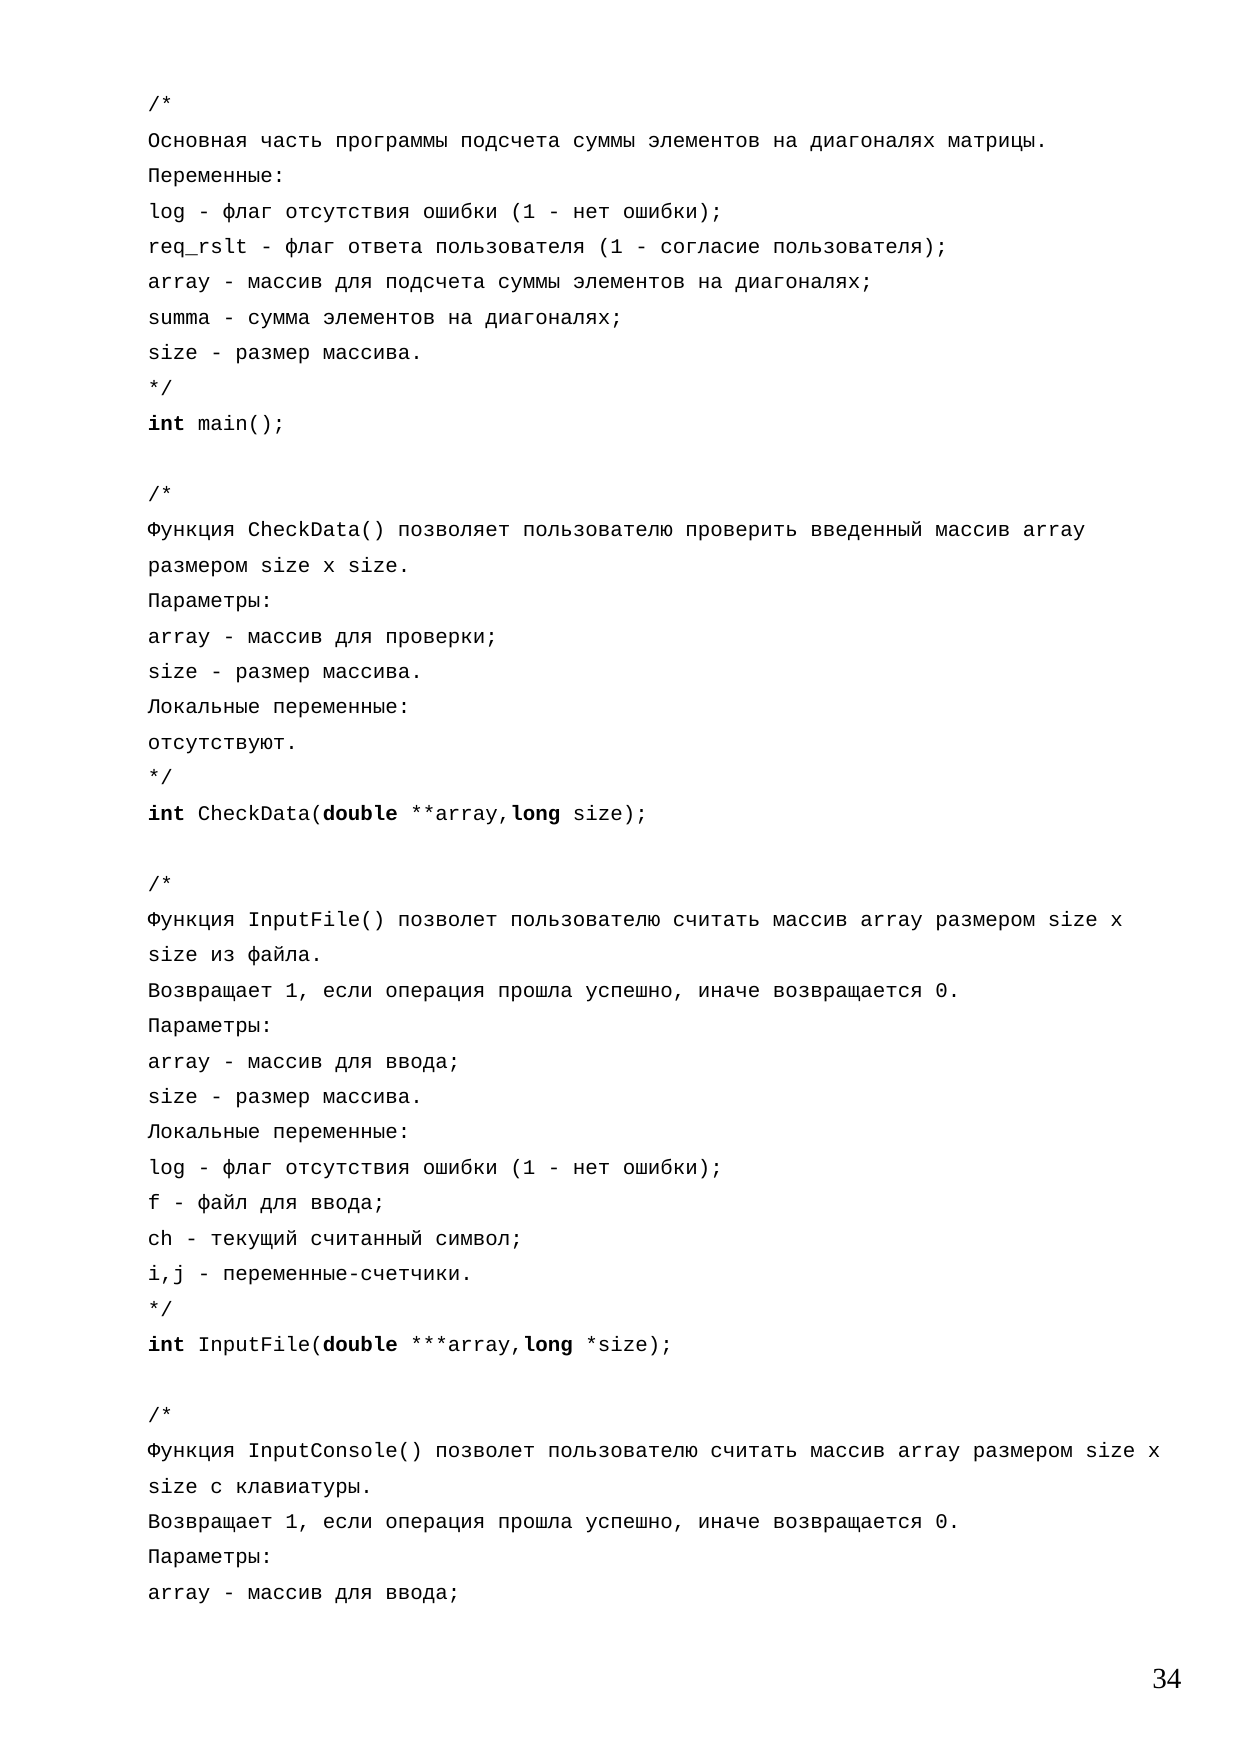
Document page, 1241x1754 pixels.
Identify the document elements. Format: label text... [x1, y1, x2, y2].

text */ [148, 1299, 1181, 1322]
text /* [148, 484, 1181, 508]
text log - флаг отсутствия ошибки (1 - нет ошибки); [148, 201, 1181, 224]
text /* [148, 874, 1181, 897]
text /* [148, 1405, 1181, 1428]
text Локальные переменные: [148, 1122, 1181, 1145]
text size - размер массива. [148, 342, 1181, 366]
text Функция InputConsole() позволет пользователю считать массив array размером size x size с клавиатуры. [148, 1440, 1181, 1499]
text size - размер массива. [148, 661, 1181, 685]
text int InputFile(double ***array,long *size); [148, 1334, 1181, 1358]
text Основная часть программы подсчета суммы элементов на диагоналях матрицы. [148, 130, 1181, 153]
text Локальные переменные: [148, 697, 1181, 720]
text array - массив для проверки; [148, 626, 1181, 649]
text f - файл для ввода; [148, 1192, 1181, 1216]
text Функция InputFile() позволет пользователю считать массив array размером size x size из файла. [148, 909, 1181, 968]
text Функция CheckData() позволяет пользователю проверить введенный массив array размером size x size. [148, 519, 1181, 578]
text req_rslt - флаг ответа пользователя (1 - согласие пользователя); [148, 236, 1181, 260]
text */ [148, 767, 1181, 791]
text Параметры: [148, 1015, 1181, 1039]
text i,j - переменные-счетчики. [148, 1263, 1181, 1287]
text */ [148, 378, 1181, 401]
text log - флаг отсутствия ошибки (1 - нет ошибки); [148, 1157, 1181, 1181]
text array - массив для ввода; [148, 1582, 1181, 1606]
text Параметры: [148, 590, 1181, 614]
text array - массив для подсчета суммы элементов на диагоналях; [148, 272, 1181, 295]
text Переменные: [148, 165, 1181, 189]
text int CheckData(double **array,long size); [148, 803, 1181, 826]
text summa - сумма элементов на диагоналях; [148, 307, 1181, 331]
text ch - текущий считанный символ; [148, 1228, 1181, 1251]
text /* [148, 94, 1181, 118]
text отсутствуют. [148, 732, 1181, 756]
text array - массив для ввода; [148, 1051, 1181, 1074]
text Возвращает 1, если операция прошла успешно, иначе возвращается 0. [148, 1511, 1181, 1535]
text Возвращает 1, если операция прошла успешно, иначе возвращается 0. [148, 980, 1181, 1003]
text Параметры: [148, 1547, 1181, 1570]
text int main(); [148, 413, 1181, 437]
text size - размер массива. [148, 1086, 1181, 1110]
